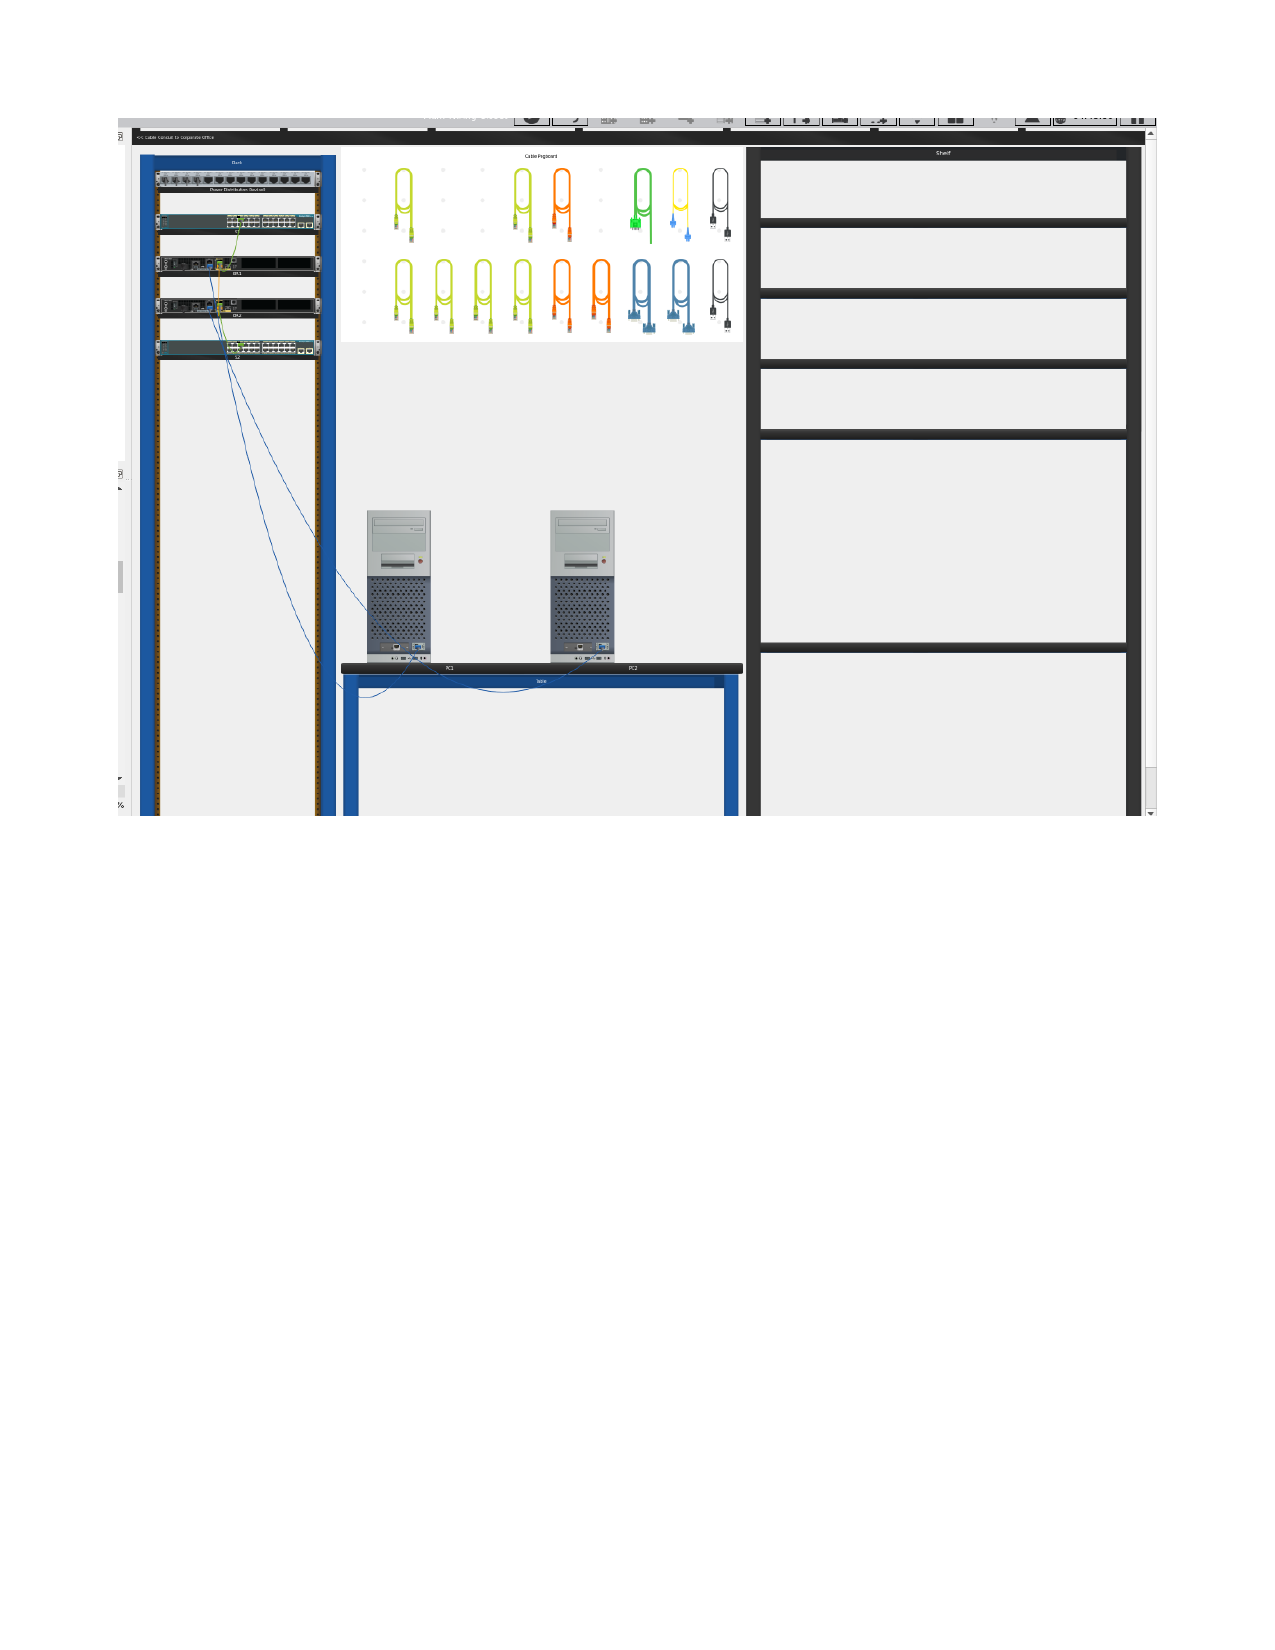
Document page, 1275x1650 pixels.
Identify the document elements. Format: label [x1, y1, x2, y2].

picture [118, 118, 1157, 816]
